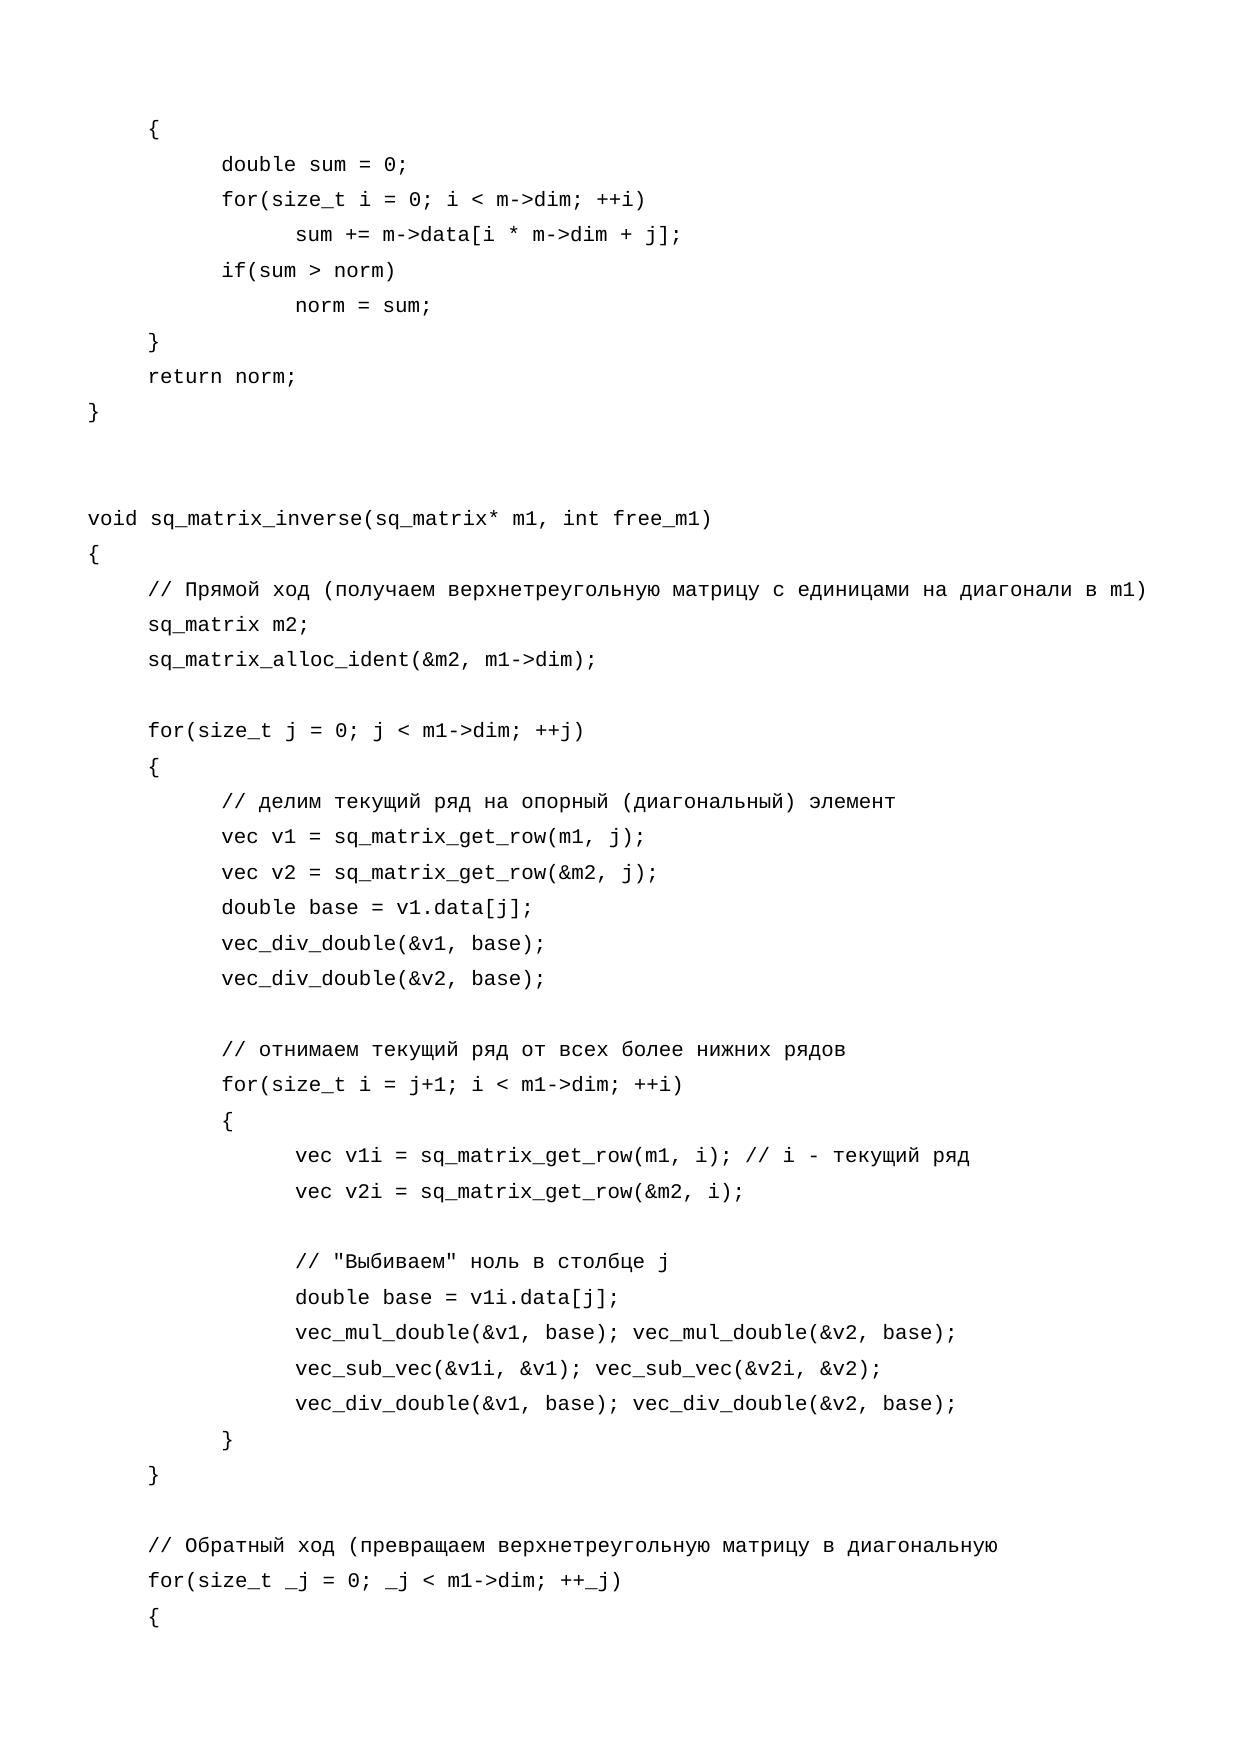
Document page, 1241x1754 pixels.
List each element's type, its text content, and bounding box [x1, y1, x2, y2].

text if(sum > norm) [87, 260, 1155, 283]
text { [87, 543, 1155, 567]
text } [87, 1464, 1155, 1488]
text double base = v1.data[j]; [87, 897, 1155, 921]
text { [87, 756, 1155, 779]
text vec_div_double(&v2, base); [87, 968, 1155, 992]
text for(size_t j = 0; j < m1->dim; ++j) [87, 720, 1155, 744]
text vec v1 = sq_matrix_get_row(m1, j); [87, 826, 1155, 850]
text void sq_matrix_inverse(sq_matrix* m1, int free_m1) [87, 508, 1155, 531]
text vec_mul_double(&v1, base); vec_mul_double(&v2, base); [87, 1322, 1155, 1346]
text sq_matrix m2; [87, 614, 1155, 638]
text // "Выбиваем" ноль в столбце j [87, 1251, 1155, 1275]
text vec v2i = sq_matrix_get_row(&m2, i); [87, 1181, 1155, 1204]
text } [87, 401, 1155, 425]
text } [87, 331, 1155, 354]
text sq_matrix_alloc_ident(&m2, m1->dim); [87, 649, 1155, 673]
text // Прямой ход (получаем верхнетреугольную матрицу с единицами на диагонали в m1) [87, 578, 1155, 602]
text double sum = 0; [87, 153, 1155, 177]
text norm = sum; [87, 295, 1155, 319]
text sum += m->data[i * m->dim + j]; [87, 224, 1155, 248]
text vec v2 = sq_matrix_get_row(&m2, j); [87, 862, 1155, 886]
text for(size_t _j = 0; _j < m1->dim; ++_j) [87, 1570, 1155, 1594]
text vec_div_double(&v1, base); [87, 933, 1155, 956]
text for(size_t i = j+1; i < m1->dim; ++i) [87, 1074, 1155, 1098]
text double base = v1i.data[j]; [87, 1287, 1155, 1311]
text { [87, 118, 1155, 142]
text { [87, 1606, 1155, 1629]
text // отнимаем текущий ряд от всех более нижних рядов [87, 1039, 1155, 1063]
text } [87, 1428, 1155, 1452]
text { [87, 1110, 1155, 1133]
text vec_div_double(&v1, base); vec_div_double(&v2, base); [87, 1393, 1155, 1417]
text // Обратный ход (превращаем верхнетреугольную матрицу в диагональную [87, 1535, 1155, 1558]
text // делим текущий ряд на опорный (диагональный) элемент [87, 791, 1155, 815]
text vec v1i = sq_matrix_get_row(m1, i); // i - текущий ряд [87, 1145, 1155, 1169]
text vec_sub_vec(&v1i, &v1); vec_sub_vec(&v2i, &v2); [87, 1358, 1155, 1381]
text return norm; [87, 366, 1155, 390]
text for(size_t i = 0; i < m->dim; ++i) [87, 189, 1155, 213]
